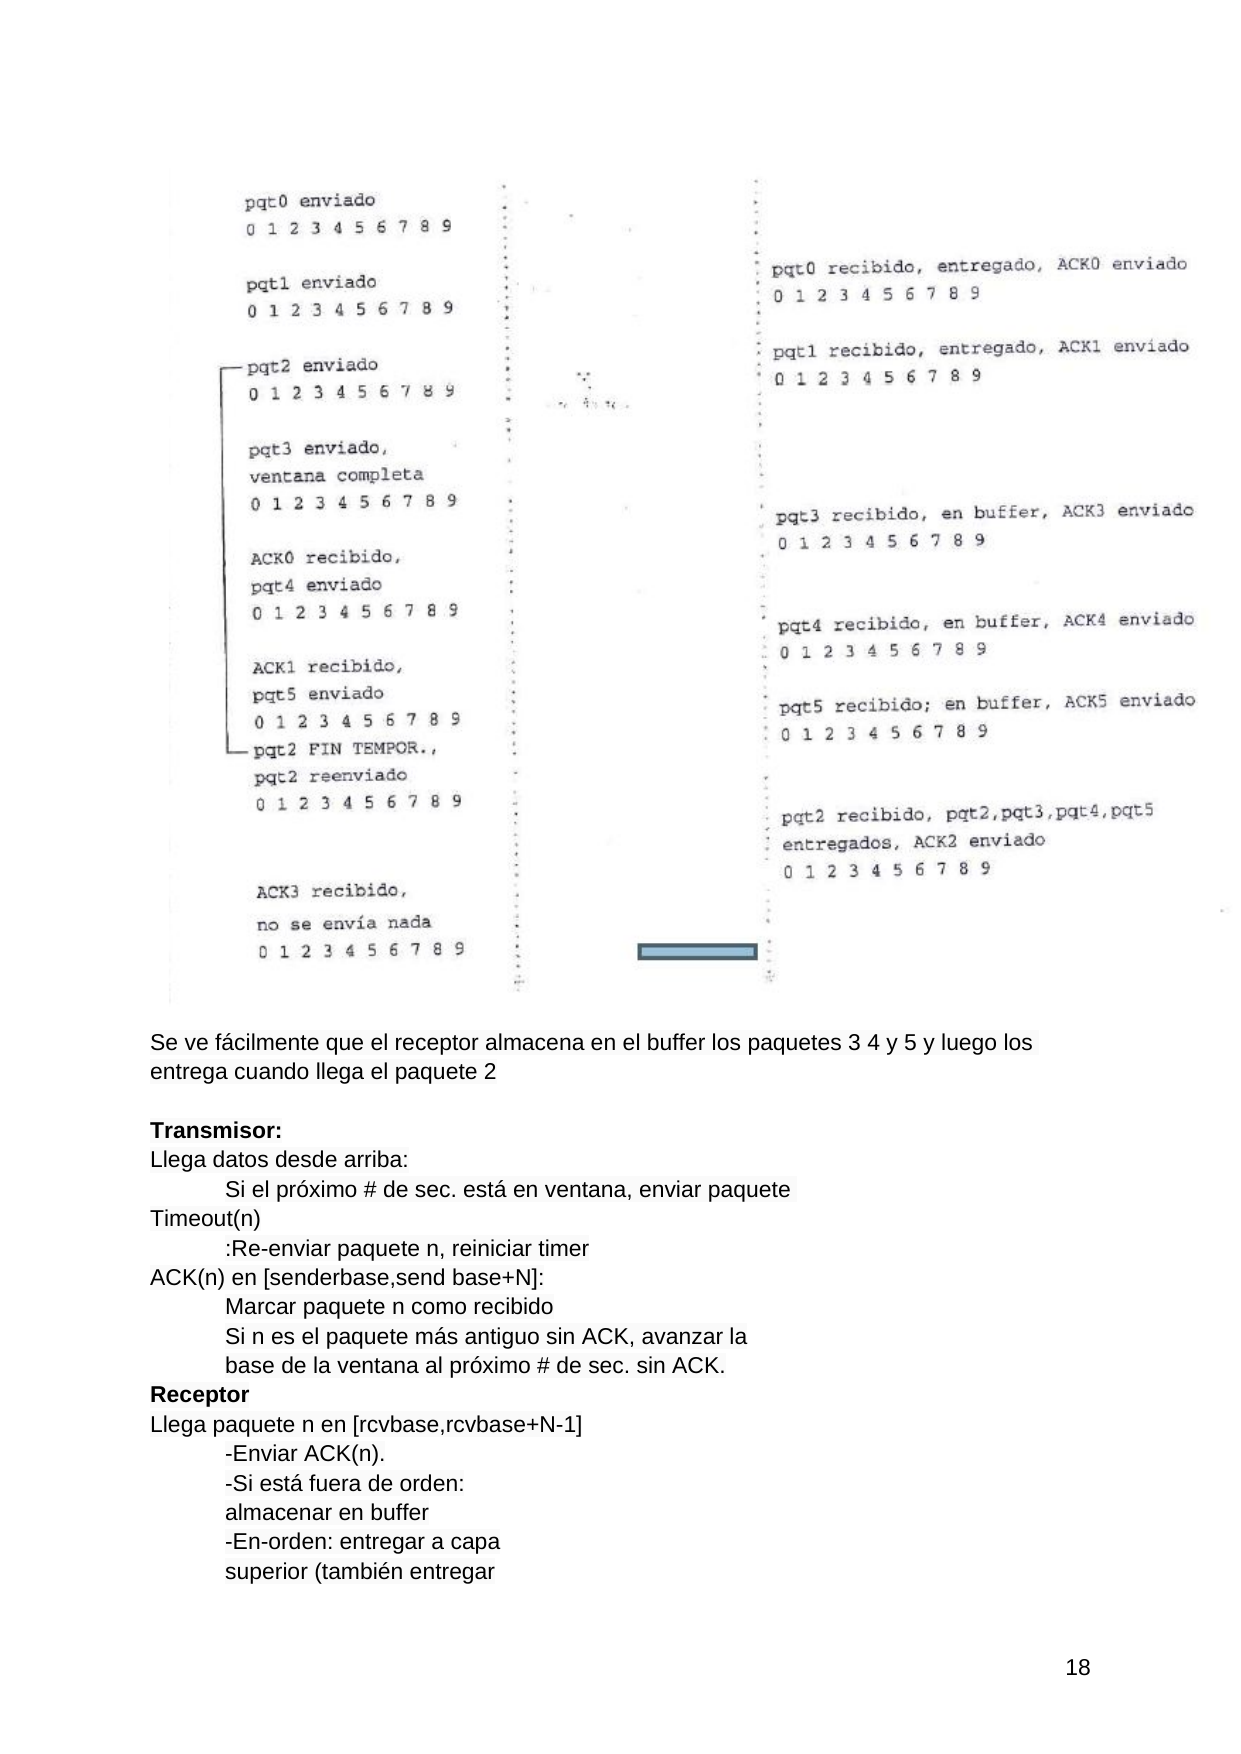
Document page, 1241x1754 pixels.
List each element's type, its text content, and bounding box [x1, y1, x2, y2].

text almacenar en buffer [150, 1499, 1091, 1525]
text -Enviar ACK(n). [150, 1441, 1091, 1466]
text -Si está fuera de orden: [150, 1470, 1091, 1496]
text ACK(n) en [senderbase,send base+N]: [150, 1264, 1091, 1290]
text Marcar paquete n como recibido [225, 1294, 1091, 1319]
text superior (también entregar [150, 1558, 1091, 1584]
text Timeout(n) [150, 1206, 1091, 1231]
text -En-orden: entregar a capa [150, 1529, 1091, 1554]
text Si n es el paquete más antiguo sin ACK, avanzar la [225, 1323, 1091, 1349]
text Receptor [150, 1382, 1091, 1408]
picture [168, 168, 1241, 1007]
text Llega datos desde arriba: [150, 1147, 1091, 1173]
text Llega paquete n en [rcvbase,rcvbase+N-1] [150, 1411, 1091, 1437]
text base de la ventana al próximo # de sec. sin ACK. [225, 1353, 1091, 1378]
text Si el próximo # de sec. está en ventana, enviar paquete [150, 1176, 1091, 1202]
text :Re-enviar paquete n, reiniciar timer [150, 1235, 1091, 1261]
text Se ve fácilmente que el receptor almacena en el buffer los paquetes 3 4 y 5 y luego los entrega cuando llega el paquete 2 [150, 1029, 1091, 1084]
text Transmisor: [150, 1118, 1091, 1143]
